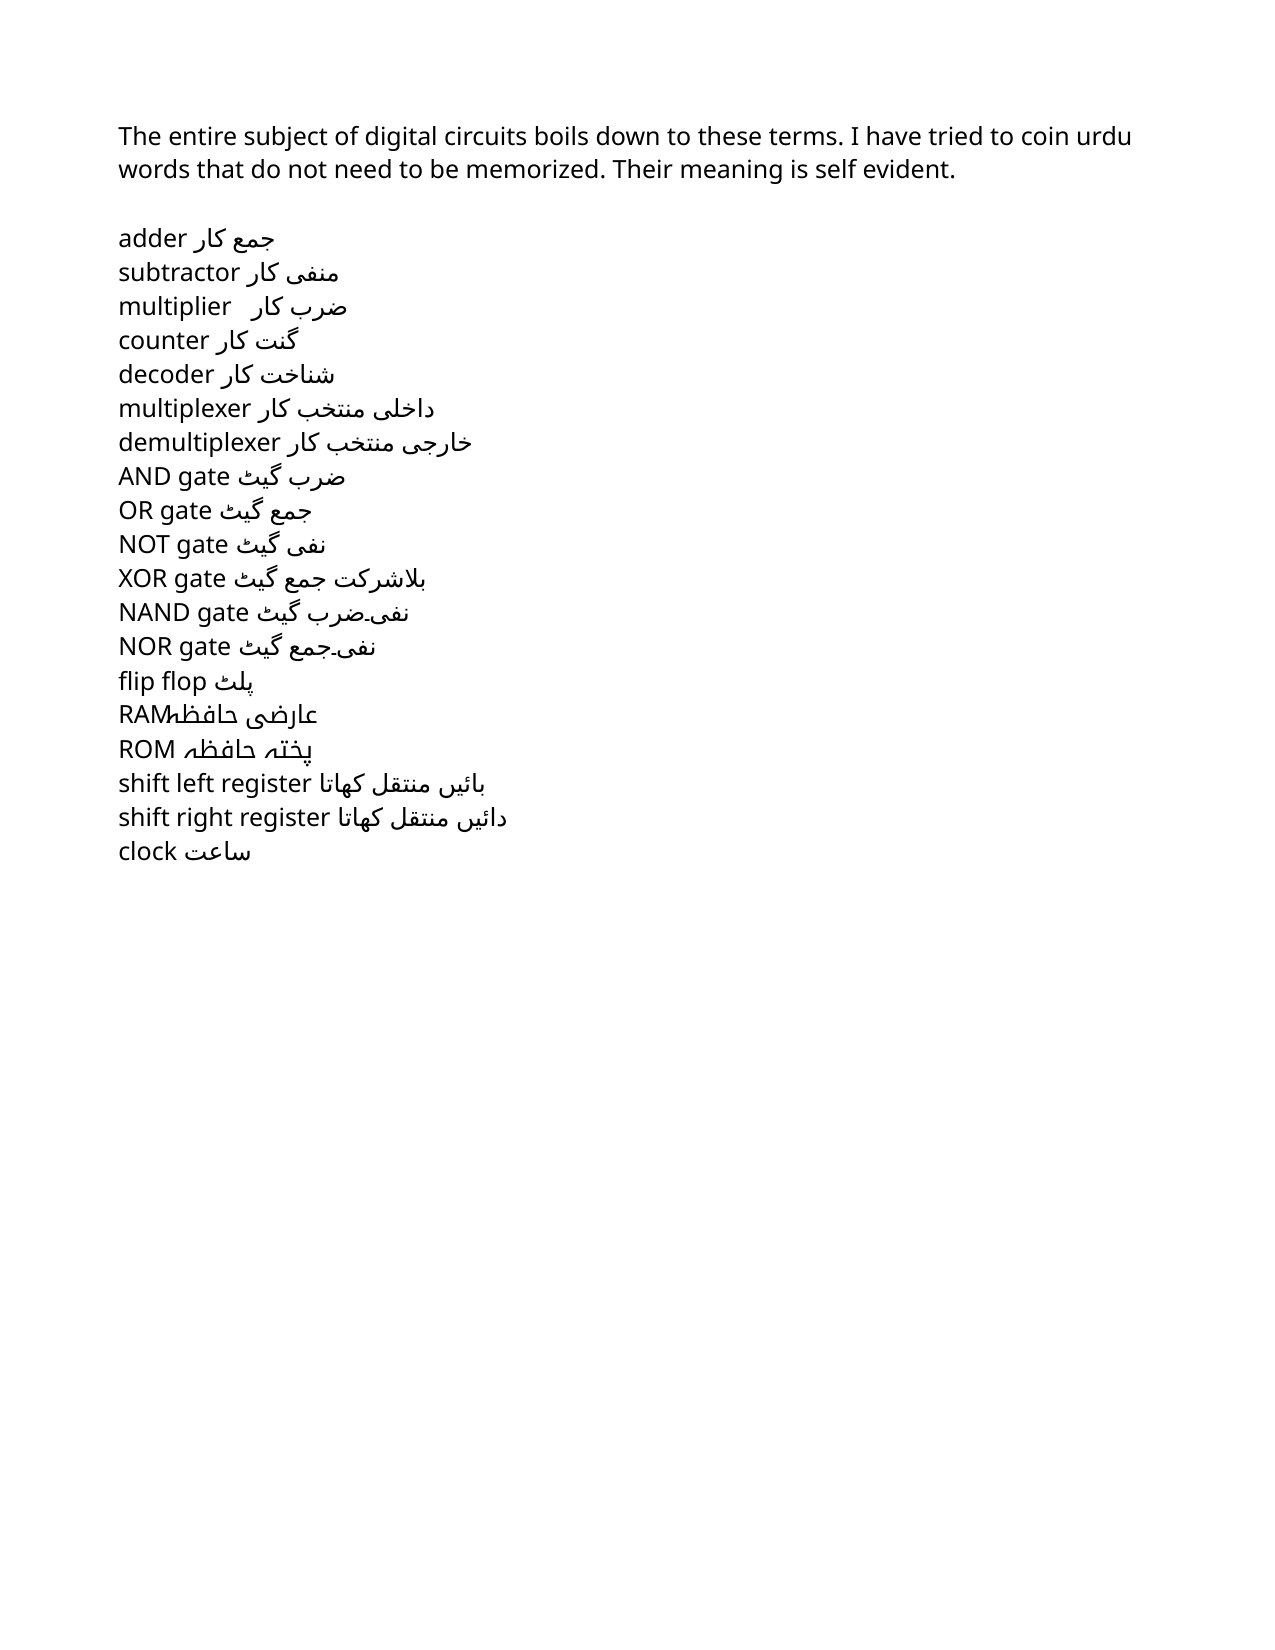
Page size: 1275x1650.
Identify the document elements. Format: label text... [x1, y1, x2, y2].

text XOR gate بلاشرکت جمع گیٹ [118, 561, 1157, 595]
text AND gate ضرب گیٹ [118, 459, 1157, 493]
text subtractor منفی کار [118, 254, 1157, 288]
text multiplier ضرب کار [118, 288, 1157, 322]
text The entire subject of digital circuits boils down to these terms. I have tried to coin urdu words that do not need to be memorized. Their meaning is self evident. [118, 118, 1157, 186]
text RAM عارضی حافظہ [118, 697, 1157, 731]
text flip flop پلٹ [118, 663, 1157, 697]
text NOR gate نفی۔جمع گیٹ [118, 629, 1157, 663]
text counter گنت کار [118, 322, 1157, 357]
text OR gate جمع گیٹ [118, 493, 1157, 527]
text decoder شناخت کار [118, 357, 1157, 391]
text clock ساعت [118, 833, 1157, 867]
text demultiplexer خارجی منتخب کار [118, 425, 1157, 459]
text NAND gate نفی۔ضرب گیٹ [118, 595, 1157, 629]
text NOT gate نفی گیٹ [118, 527, 1157, 561]
text ROM پختہ حافظہ [118, 731, 1157, 765]
text multiplexer داخلی منتخب کار [118, 391, 1157, 425]
text shift right register دائیں منتقل کھاتا [118, 799, 1157, 833]
text adder جمع کار [118, 220, 1157, 254]
text shift left register بائیں منتقل کھاتا [118, 765, 1157, 799]
